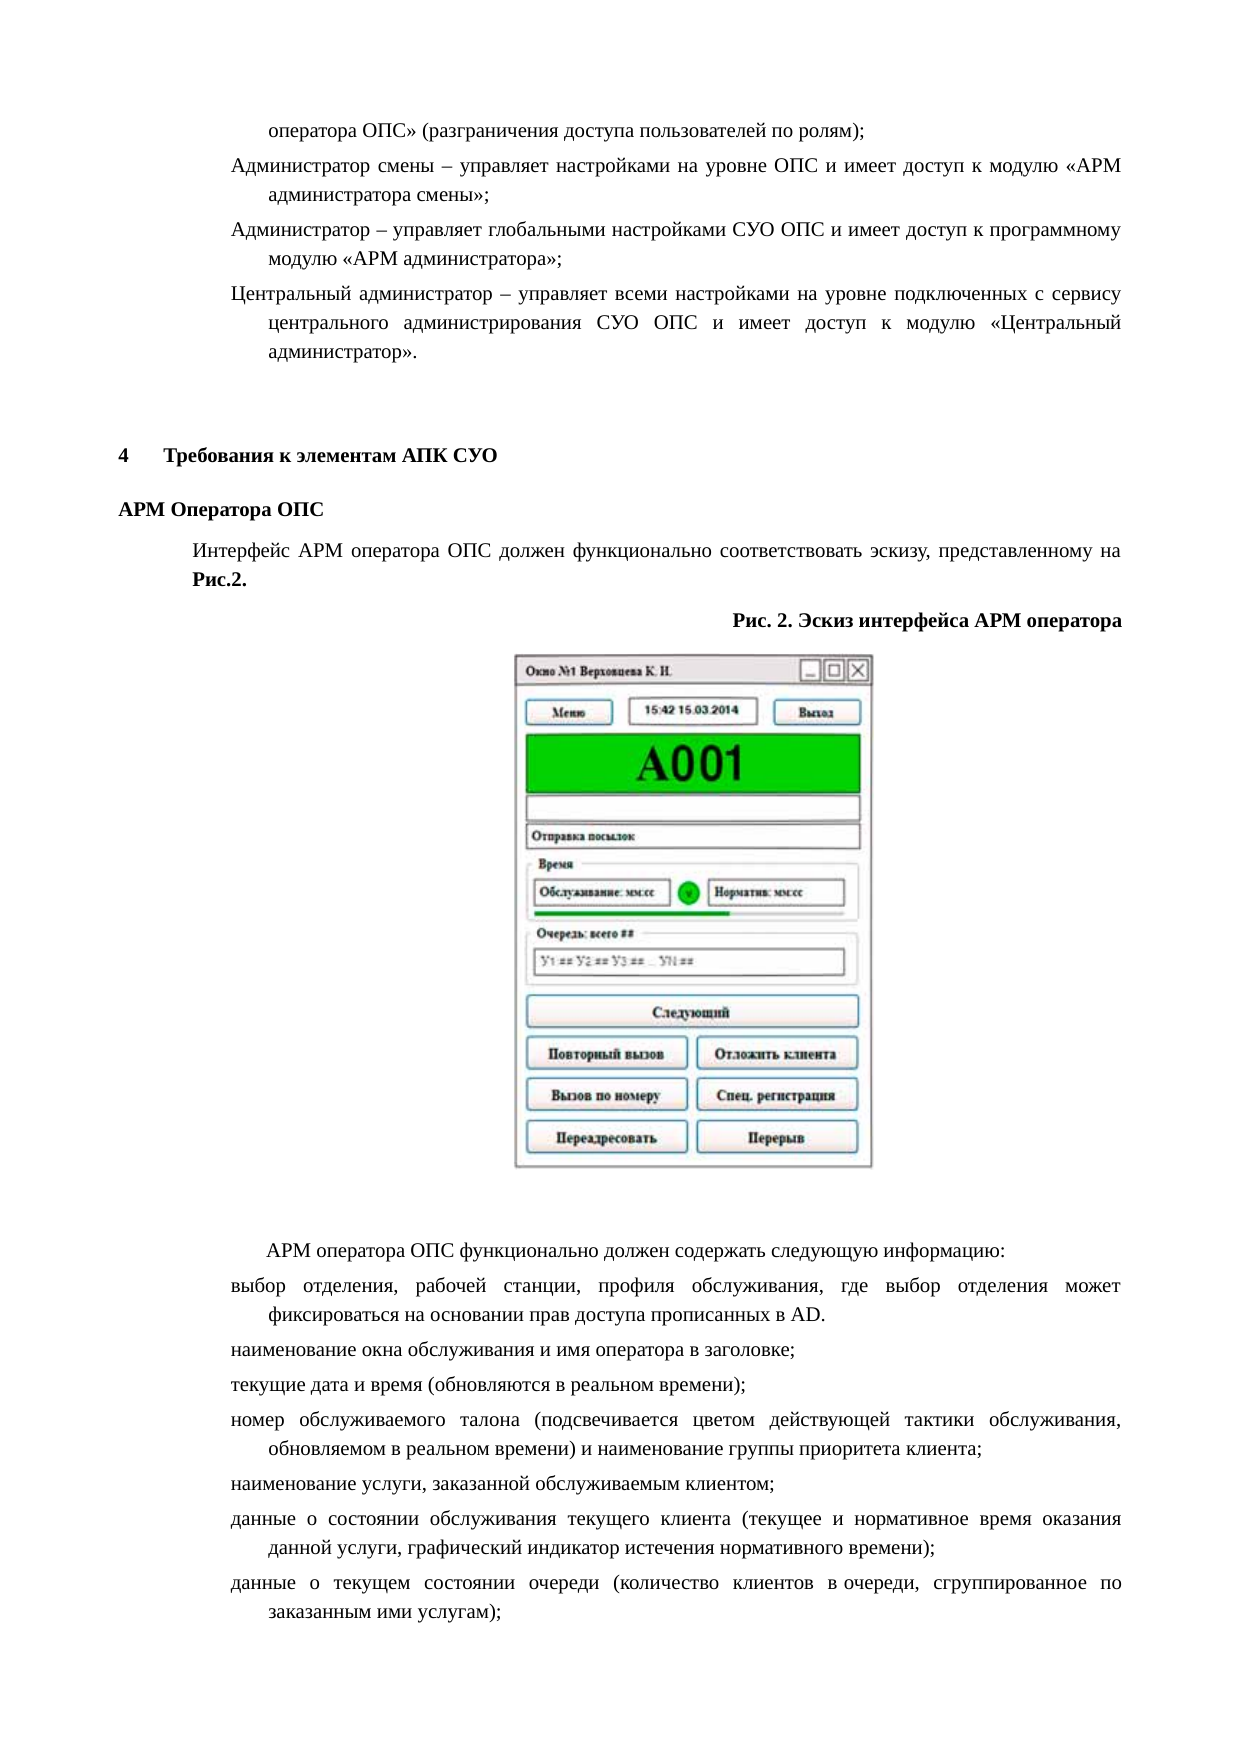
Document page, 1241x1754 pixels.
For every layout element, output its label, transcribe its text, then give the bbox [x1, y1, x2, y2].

text Интерфейс АРМ оператора ОПС должен функционально соответствовать эскизу, представленному на Рис.2. [192, 538, 1122, 591]
text Администратор – управляет глобальными настройками СУО ОПС и имеет доступ к программному модулю «АРМ администратора»; [231, 217, 1122, 270]
text наименование окна обслуживания и имя оператора в заголовке; [231, 1337, 1122, 1361]
picture [513, 653, 875, 1170]
text оператора ОПС» (разграничения доступа пользователей по ролям); [231, 118, 1122, 142]
text текущие дата и время (обновляются в реальном времени); [231, 1372, 1122, 1396]
text выбор отделения, рабочей станции, профиля обслуживания, где выбор отделения может фиксироваться на основании прав доступа прописанных в AD. [231, 1273, 1122, 1326]
text данные о состоянии обслуживания текущего клиента (текущее и нормативное время оказания данной услуги, графический индикатор истечения нормативного времени); [231, 1506, 1122, 1559]
text Рис. 2. Эскиз интерфейса АРМ оператора [118, 608, 1122, 632]
text АРМ оператора ОПС функционально должен содержать следующую информацию: [266, 1238, 1122, 1262]
text АРМ Оператора ОПС [118, 497, 1122, 521]
text Администратор смены – управляет настройками на уровне ОПС и имеет доступ к модулю «АРМ администратора смены»; [231, 153, 1122, 206]
text номер обслуживаемого талона (подсвечивается цветом действующей тактики обслуживания, обновляемом в реальном времени) и наименование группы приоритета клиента; [231, 1407, 1122, 1460]
text наименование услуги, заказанной обслуживаемым клиентом; [231, 1471, 1122, 1495]
text данные о текущем состоянии очереди (количество клиентов в очереди, сгруппированное по заказанным ими услугам); [231, 1570, 1122, 1623]
text Центральный администратор – управляет всеми настройками на уровне подключенных с сервису центрального администрирования СУО ОПС и имеет доступ к модулю «Центральный администратор». [231, 281, 1122, 363]
list Требования к элементам АПК СУО [118, 443, 1122, 467]
